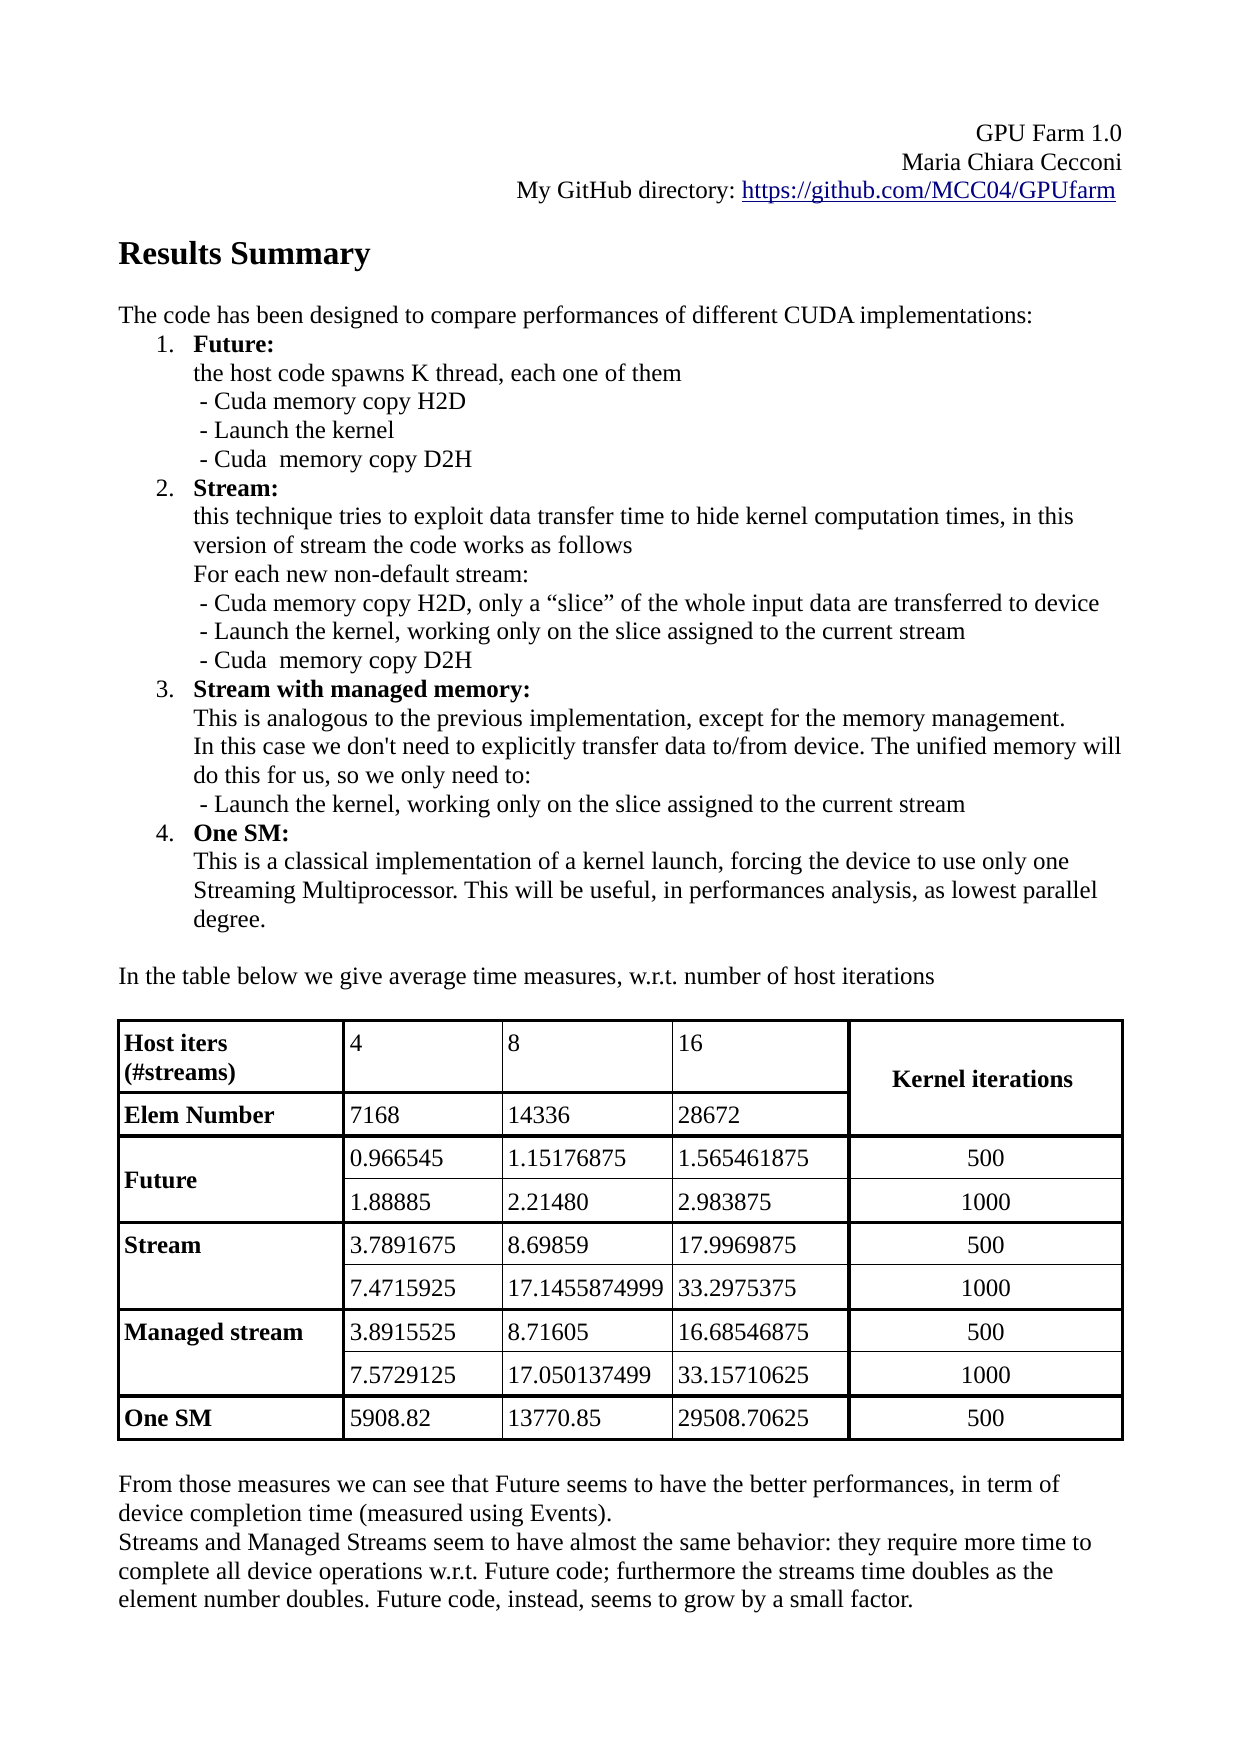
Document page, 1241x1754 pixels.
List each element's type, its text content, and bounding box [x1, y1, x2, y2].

list Stream with managed memory: This is analogous to the previous implementation, except for the memory management. In this case we don't need to explicitly transfer data to/from device. The unified memory will do this for us, so we only need to: - Launch the kernel, working only on the slice assigned to the current stream [156, 674, 1122, 818]
table_header 4 [345, 1022, 502, 1091]
table_cell 33.2975375 [673, 1265, 847, 1308]
table_cell 3.7891675 [345, 1224, 502, 1264]
table_cell 2.983875 [673, 1179, 847, 1221]
text From those measures we can see that Future seems to have the better performances, in term of device completion time (measured using Events). Streams and Managed Streams seem to have almost the same behavior: they require more time to complete all device operations w.r.t. Future code; furthermore the streams time doubles as the element number doubles. Future code, instead, seems to grow by a small factor. [118, 1441, 1122, 1613]
table_cell 7.5729125 [345, 1352, 502, 1394]
table_cell 14336 [503, 1094, 672, 1134]
table_cell 33.15710625 [673, 1352, 847, 1394]
table_cell 1.565461875 [673, 1138, 847, 1178]
table_cell 3.8915525 [345, 1311, 502, 1351]
table_cell 5908.82 [345, 1398, 502, 1438]
list Stream: this technique tries to exploit data transfer time to hide kernel computation times, in this version of stream the code works as follows For each new non-default stream: - Cuda memory copy H2D, only a “slice” of the whole input data are transferred to device - Launch the kernel, working only on the slice assigned to the current stream - Cuda memory copy D2H [156, 473, 1122, 674]
table_cell 2.21480 [503, 1179, 672, 1221]
table_header Host iters (#streams) [120, 1022, 342, 1091]
table_header 8 [503, 1022, 672, 1091]
table_cell 7.4715925 [345, 1265, 502, 1308]
table_cell 7168 [345, 1094, 502, 1134]
table_cell One SM [120, 1398, 342, 1438]
table_header Kernel iterations [851, 1022, 1121, 1134]
table_cell Stream [120, 1224, 342, 1308]
table_cell 29508.70625 [673, 1398, 847, 1438]
table_cell 1.88885 [345, 1179, 502, 1221]
table_cell 0.966545 [345, 1138, 502, 1178]
table_cell 28672 [673, 1094, 847, 1134]
table_cell Managed stream [120, 1311, 342, 1394]
text Results Summary The code has been designed to compare performances of different CUDA implementations: [118, 204, 1122, 329]
table_cell 13770.85 [503, 1398, 672, 1438]
table_cell 1000 [851, 1179, 1121, 1221]
table_cell Future [120, 1138, 342, 1221]
table_cell 17.1455874999 [503, 1265, 672, 1308]
text GPU Farm 1.0 Maria Chiara Cecconi My GitHub directory: https://github.com/MCC04/GPUfarm [118, 118, 1122, 204]
table_cell 500 [851, 1311, 1121, 1351]
list Future: the host code spawns K thread, each one of them - Cuda memory copy H2D - Launch the kernel - Cuda memory copy D2H [156, 329, 1122, 473]
table_header 16 [673, 1022, 847, 1091]
table_cell 17.9969875 [673, 1224, 847, 1264]
table_cell 1000 [851, 1352, 1121, 1394]
table_cell 17.050137499 [503, 1352, 672, 1394]
table_cell Elem Number [120, 1094, 342, 1134]
table_cell 16.68546875 [673, 1311, 847, 1351]
text In the table below we give average time measures, w.r.t. number of host iterations [118, 961, 1122, 990]
table_cell 8.71605 [503, 1311, 672, 1351]
table_cell 1000 [851, 1265, 1121, 1308]
list One SM: This is a classical implementation of a kernel launch, forcing the device to use only one Streaming Multiprocessor. This will be useful, in performances analysis, as lowest parallel degree. [156, 818, 1122, 933]
table_cell 500 [851, 1224, 1121, 1264]
table_cell 500 [851, 1138, 1121, 1178]
table_cell 1.15176875 [503, 1138, 672, 1178]
table_cell 500 [851, 1398, 1121, 1438]
table_cell 8.69859 [503, 1224, 672, 1264]
